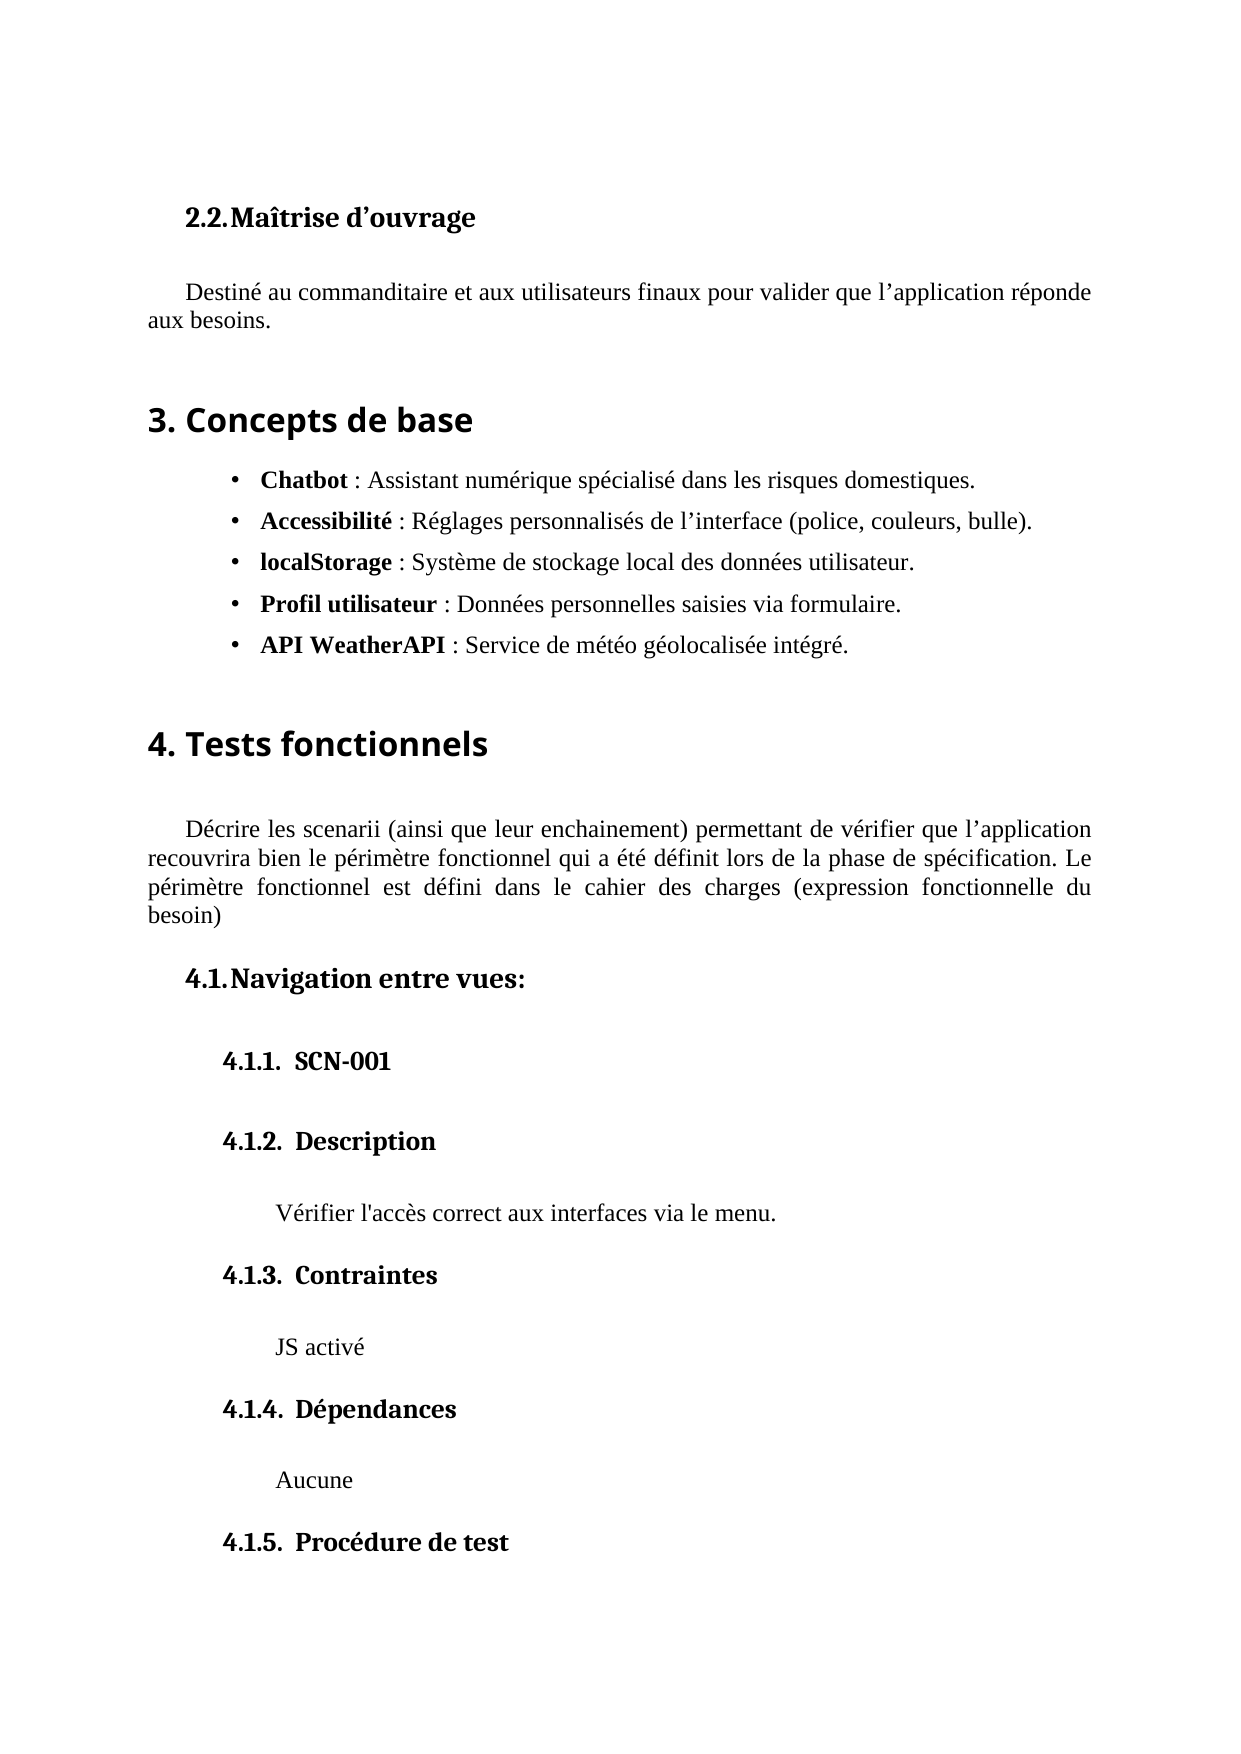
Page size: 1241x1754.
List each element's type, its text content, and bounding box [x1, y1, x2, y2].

subtitle SCN-001 [223, 1046, 1092, 1077]
text Décrire les scenarii (ainsi que leur enchainement) permettant de vérifier que l’application recouvrira bien le périmètre fonctionnel qui a été définit lors de la phase de spécification. Le périmètre fonctionnel est défini dans le cahier des charges (expression fonctionnelle du besoin) [148, 814, 1092, 929]
text JS activé [275, 1332, 1092, 1360]
subtitle Dépendances [223, 1394, 1092, 1425]
list Profil utilisateur : Données personnelles saisies via formulaire. [193, 589, 1092, 617]
list localStorage : Système de stockage local des données utilisateur. [193, 547, 1092, 576]
subtitle Tests fonctionnels [148, 721, 1092, 767]
list Accessibilité : Réglages personnalisés de l’interface (police, couleurs, bulle). [193, 506, 1092, 535]
list Chatbot : Assistant numérique spécialisé dans les risques domestiques. [193, 465, 1092, 494]
subtitle Contraintes [223, 1260, 1092, 1291]
text Destiné au commanditaire et aux utilisateurs finaux pour valider que l’application réponde aux besoins. [148, 277, 1092, 334]
subtitle Description [223, 1126, 1092, 1157]
subtitle Maîtrise d’ouvrage [185, 201, 1092, 235]
subtitle Navigation entre vues: [185, 963, 1092, 996]
text Aucune [238, 1465, 1092, 1494]
text Vérifier l'accès correct aux interfaces via le menu. [275, 1198, 1092, 1227]
subtitle Concepts de base [148, 397, 1092, 442]
list API WeatherAPI : Service de météo géolocalisée intégré. [193, 630, 1092, 659]
subtitle Procédure de test [223, 1527, 1092, 1559]
